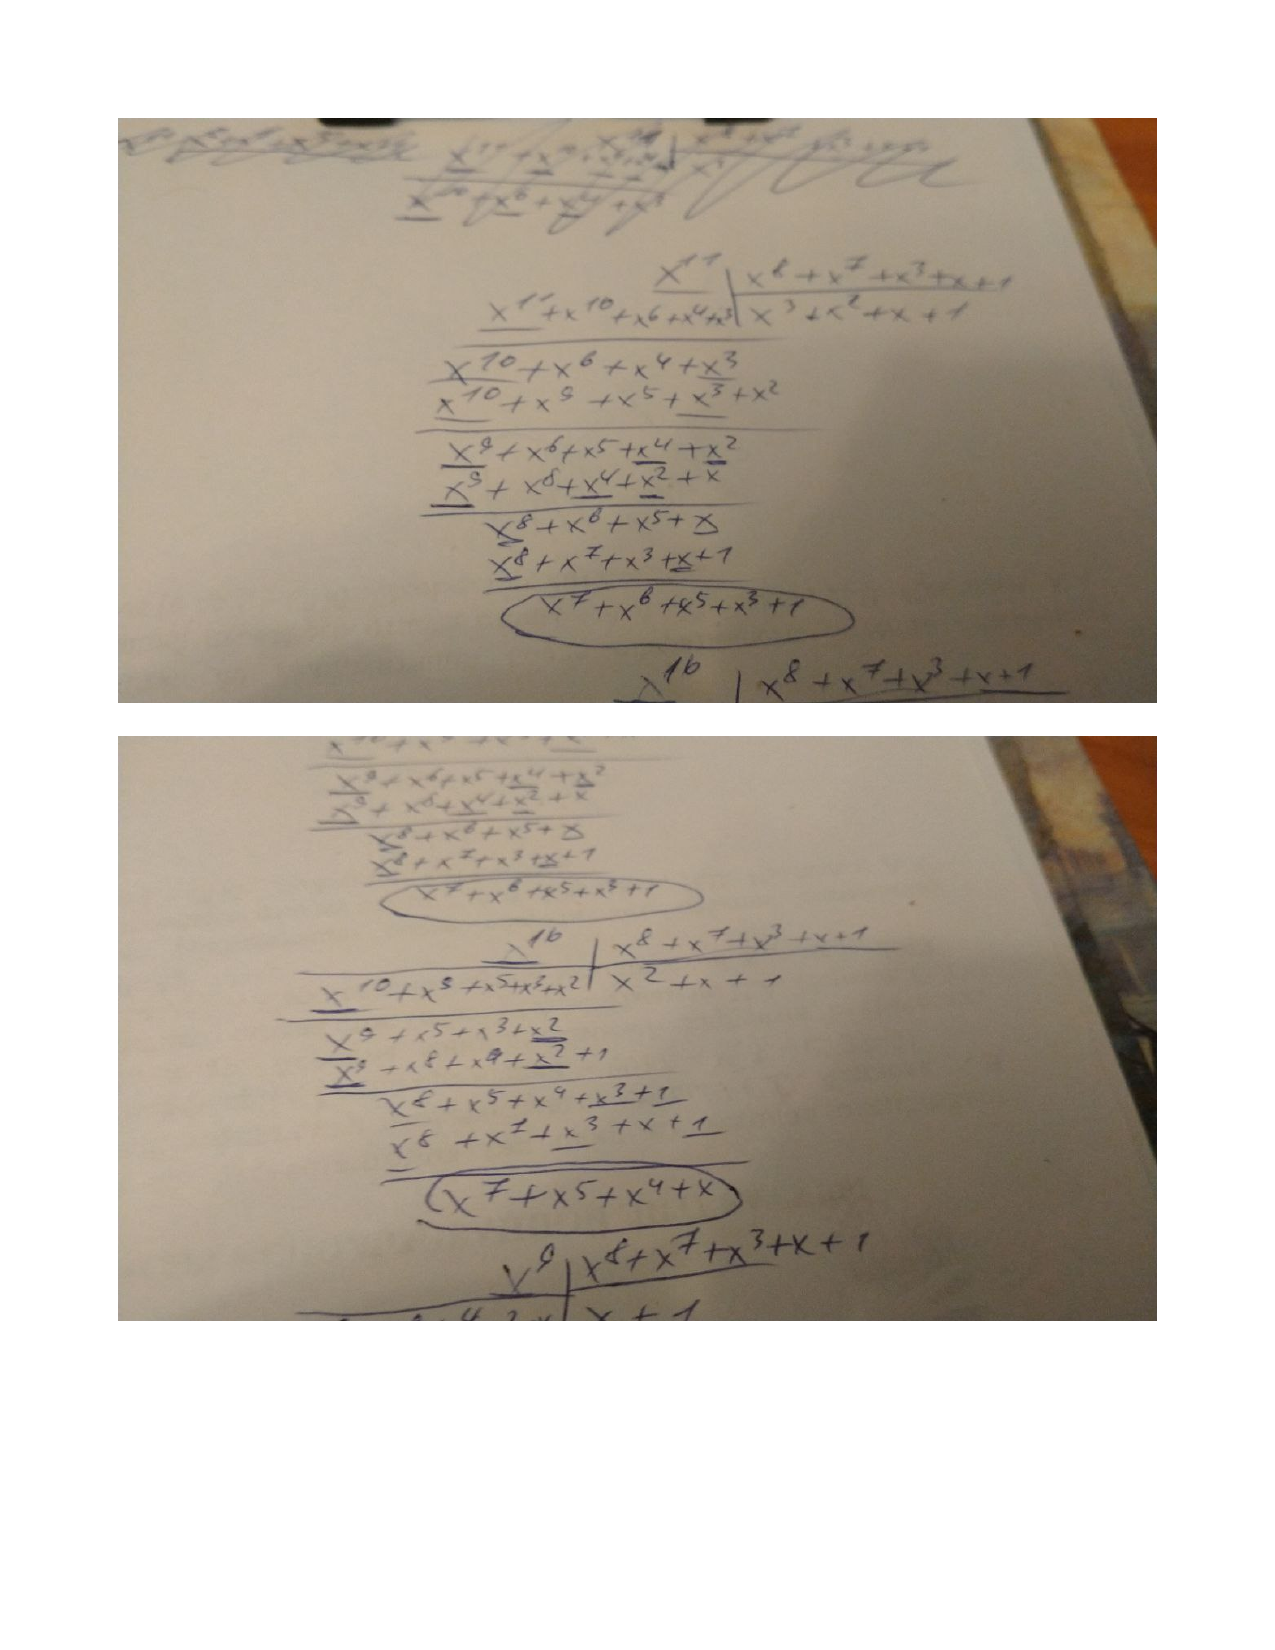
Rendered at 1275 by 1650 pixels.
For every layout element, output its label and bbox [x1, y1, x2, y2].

picture [118, 118, 1157, 703]
picture [118, 736, 1157, 1321]
